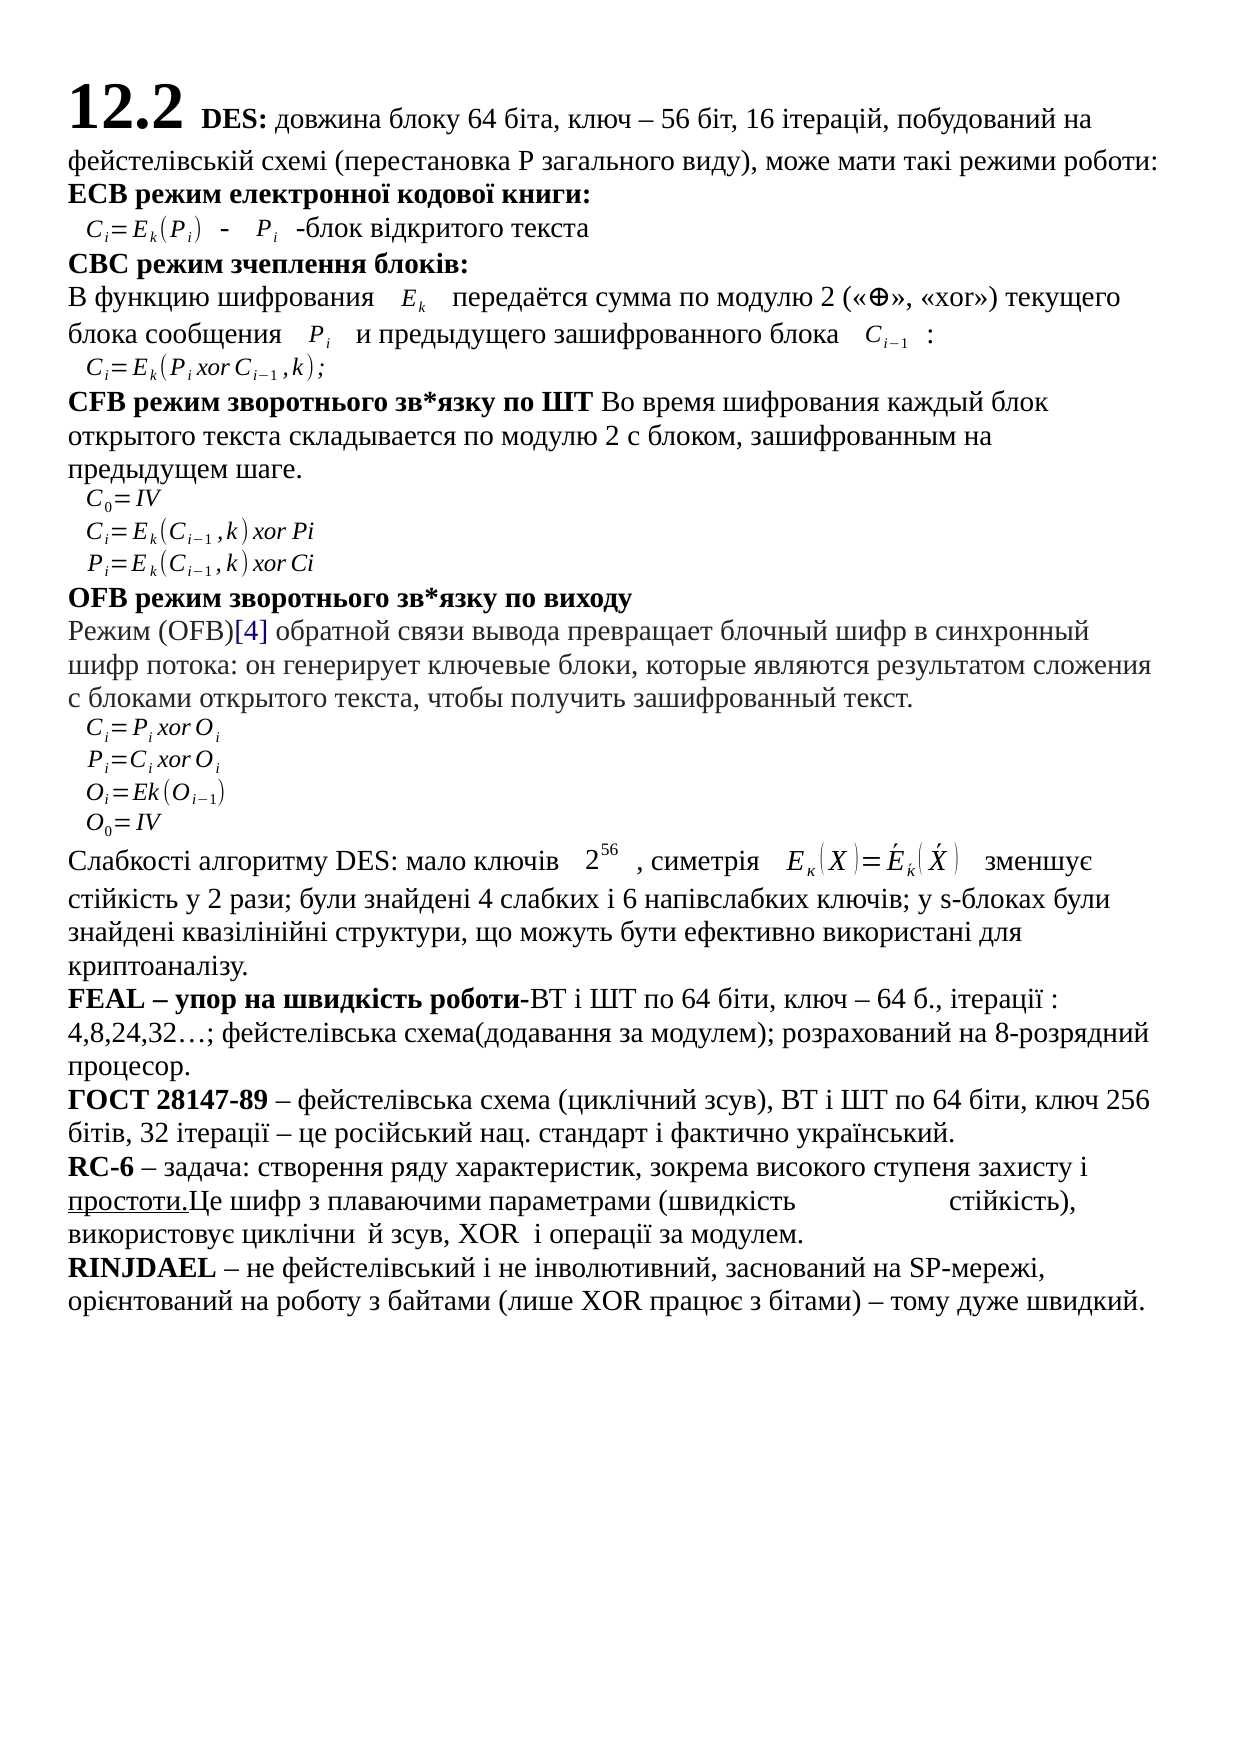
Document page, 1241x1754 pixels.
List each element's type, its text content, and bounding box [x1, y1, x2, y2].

text - -блок відкритого текста [68, 210, 1163, 246]
text FEAL – упор на швидкість роботи-ВТ і ШТ по 64 біти, ключ – 64 б., ітерації : 4,8,24,32…; фейстелівська схема(додавання за модулем); розрахований на 8-розрядний процесор. [68, 981, 1163, 1082]
text 12.2 DES: довжина блоку 64 біта, ключ – 56 біт, 16 ітерацій, побудований на фейстелівській схемі (перестановка Р загального виду), може мати такі режими роботи: [68, 66, 1163, 176]
table_header CBC режим зчеплення блоків: В функцию шифрования передаётся сумма по модулю 2 («⊕», «xor») текущего блока сообщения и предыдущего зашифрованного блока : CFB режим зворотнього зв*язку по ШТ Во время шифрования каждый блок открытого текста складывается по модулю 2 с блоком, зашифрованным на предыдущем шаге. OFB режим зворотнього зв*язку по виходу Режим (OFB)[4] обратной связи вывода превращает блочный шифр в синхронный шифр потока: он генерирует ключевые блоки, которые являются результатом сложения с блоками открытого текста, чтобы получить зашифрованный текст. [56, 246, 1169, 840]
text Слабкості алгоритму DES: мало ключів , симетрія зменшує стійкість у 2 рази; були знайдені 4 слабких і 6 напівслабких ключів; у s-блоках були знайдені квазілінійні структури, що можуть бути ефективно використані для криптоаналізу. [68, 840, 1163, 981]
text RINJDAEL – не фейстелівський і не інволютивний, заснований на SP-мережі, орієнтований на роботу з байтами (лише XOR працює з бітами) – тому дуже швидкий. [68, 1250, 1163, 1317]
text ECB режим електронної кодової книги: [68, 176, 1163, 210]
text RC-6 – задача: створення ряду характеристик, зокрема високого ступеня захисту і простоти.Це шифр з плаваючими параметрами (швидкість стійкість), використовує циклічни й зсув, XOR і операції за модулем. [68, 1149, 1163, 1250]
text ГОСТ 28147-89 – фейстелівська схема (циклічний зсув), ВТ і ШТ по 64 біти, ключ 256 бітів, 32 ітерації – це російський нац. стандарт і фактично український. [68, 1082, 1163, 1149]
